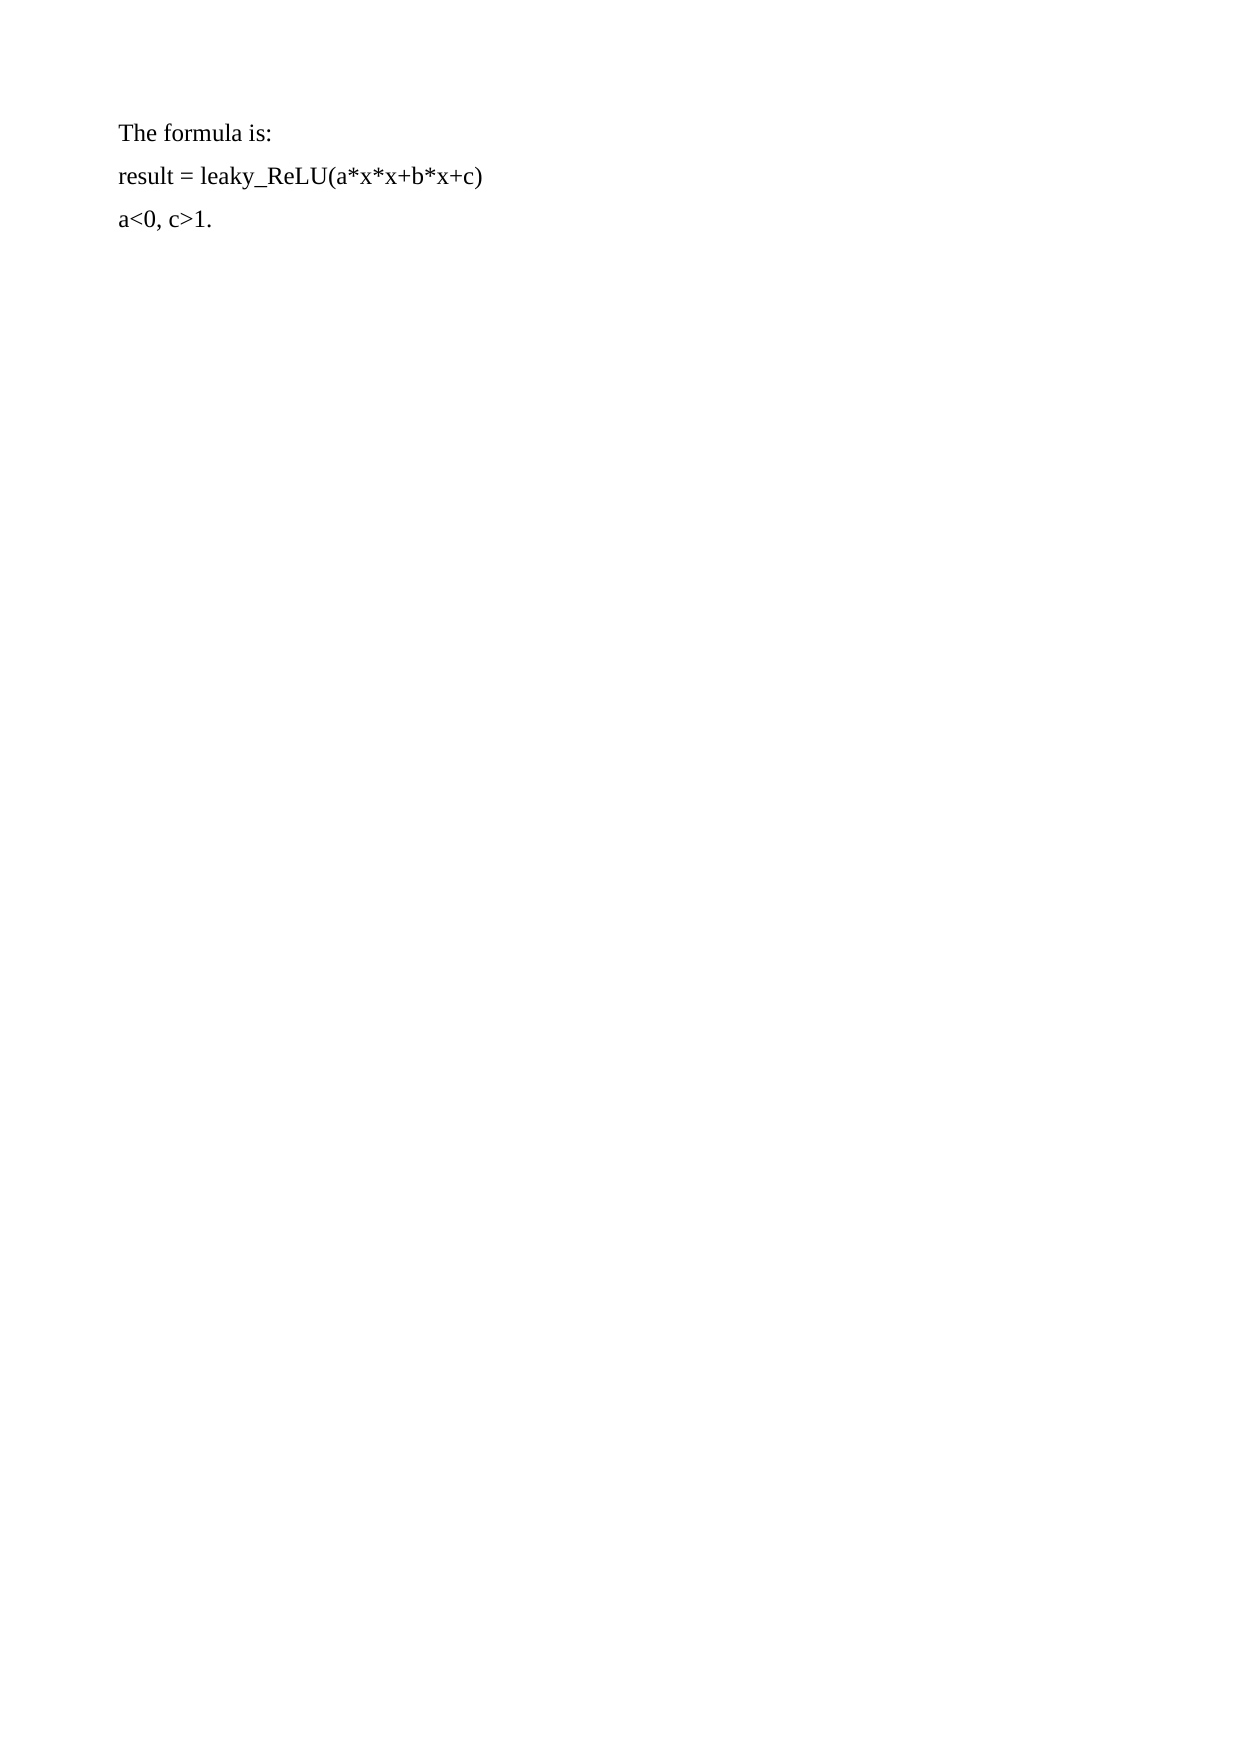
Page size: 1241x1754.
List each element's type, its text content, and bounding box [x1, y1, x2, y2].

text a<0, c>1. [118, 204, 1122, 233]
text The formula is: [118, 118, 1122, 147]
text result = leaky_ReLU(a*x*x+b*x+c) [118, 161, 1122, 190]
